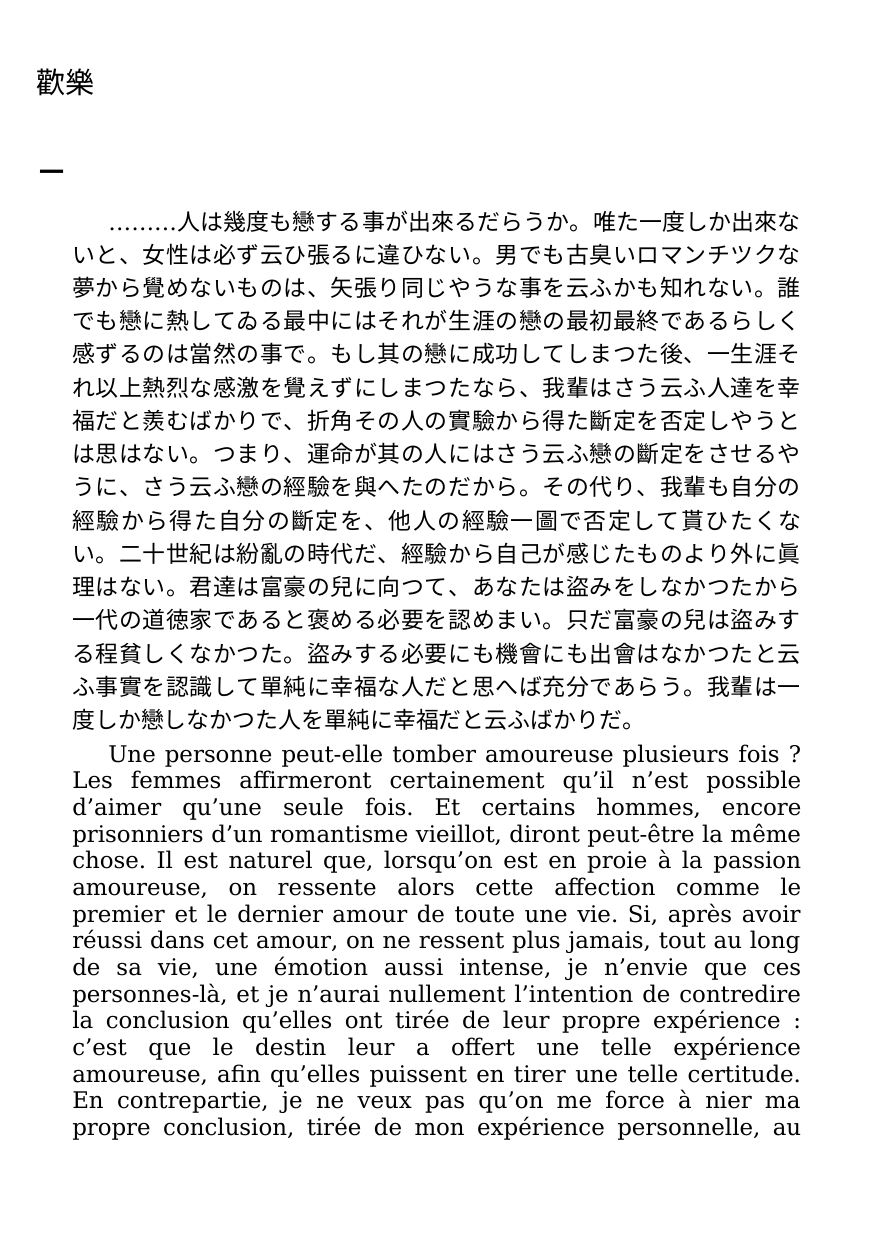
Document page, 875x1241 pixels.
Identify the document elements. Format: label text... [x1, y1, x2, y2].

subtitle 一 [36, 149, 838, 192]
subtitle 歡樂 [36, 60, 838, 102]
text ………人は幾度も戀する事が出來るだらうか。唯た一度しか出來ないと、女性は必ず云ひ張るに違ひない。男でも古臭いロマンチツクな夢から覺めないものは、矢張り同じやうな事を云ふかも知れない。誰でも戀に熱してゐる最中にはそれが生涯の戀の最初最終であるらしく感ずるのは當然の事で。もし其の戀に成功してしまつた後、一生涯それ以上熱烈な感激を覺えずにしまつたなら、我輩はさう云ふ人達を幸福だと羨むばかりで、折角その人の實驗から得た斷定を否定しやうとは思はない。つまり、運命が其の人にはさう云ふ戀の斷定をさせるやうに、さう云ふ戀の經驗を與へたのだから。その代り、我輩も自分の經驗から得た自分の斷定を、他人の經驗一圖で否定して貰ひたくない。二十世紀は紛亂の時代だ、經驗から自己が感じたものより外に眞理はない。君達は富豪の兒に向つて、あなたは盜みをしなかつたから一代の道徳家であると褒める必要を認めまい。只だ富豪の兒は盜みする程貧しくなかつた。盜みする必要にも機會にも出會はなかつたと云ふ事實を認識して單純に幸福な人だと思へば充分であらう。我輩は一度しか戀しなかつた人を單純に幸福だと云ふばかりだ。 [72, 203, 802, 735]
text Une personne peut-elle tomber amoureuse plusieurs fois ? Les femmes affirmeront certainement qu’il n’est possible d’aimer qu’une seule fois. Et certains hommes, encore prisonniers d’un romantisme vieillot, diront peut-être la même chose. Il est naturel que, lorsqu’on est en proie à la passion amoureuse, on ressente alors cette affection comme le premier et le dernier amour de toute une vie. Si, après avoir réussi dans cet amour, on ne ressent plus jamais, tout au long de sa vie, une émotion aussi intense, je n’envie que ces personnes-là, et je n’aurai nullement l’intention de contredire la conclusion qu’elles ont tirée de leur propre expérience : c’est que le destin leur a offert une telle expérience amoureuse, afin qu’elles puissent en tirer une telle certitude. En contrepartie, je ne veux pas qu’on me force à nier ma propre conclusion, tirée de mon expérience personnelle, au [72, 741, 802, 1141]
